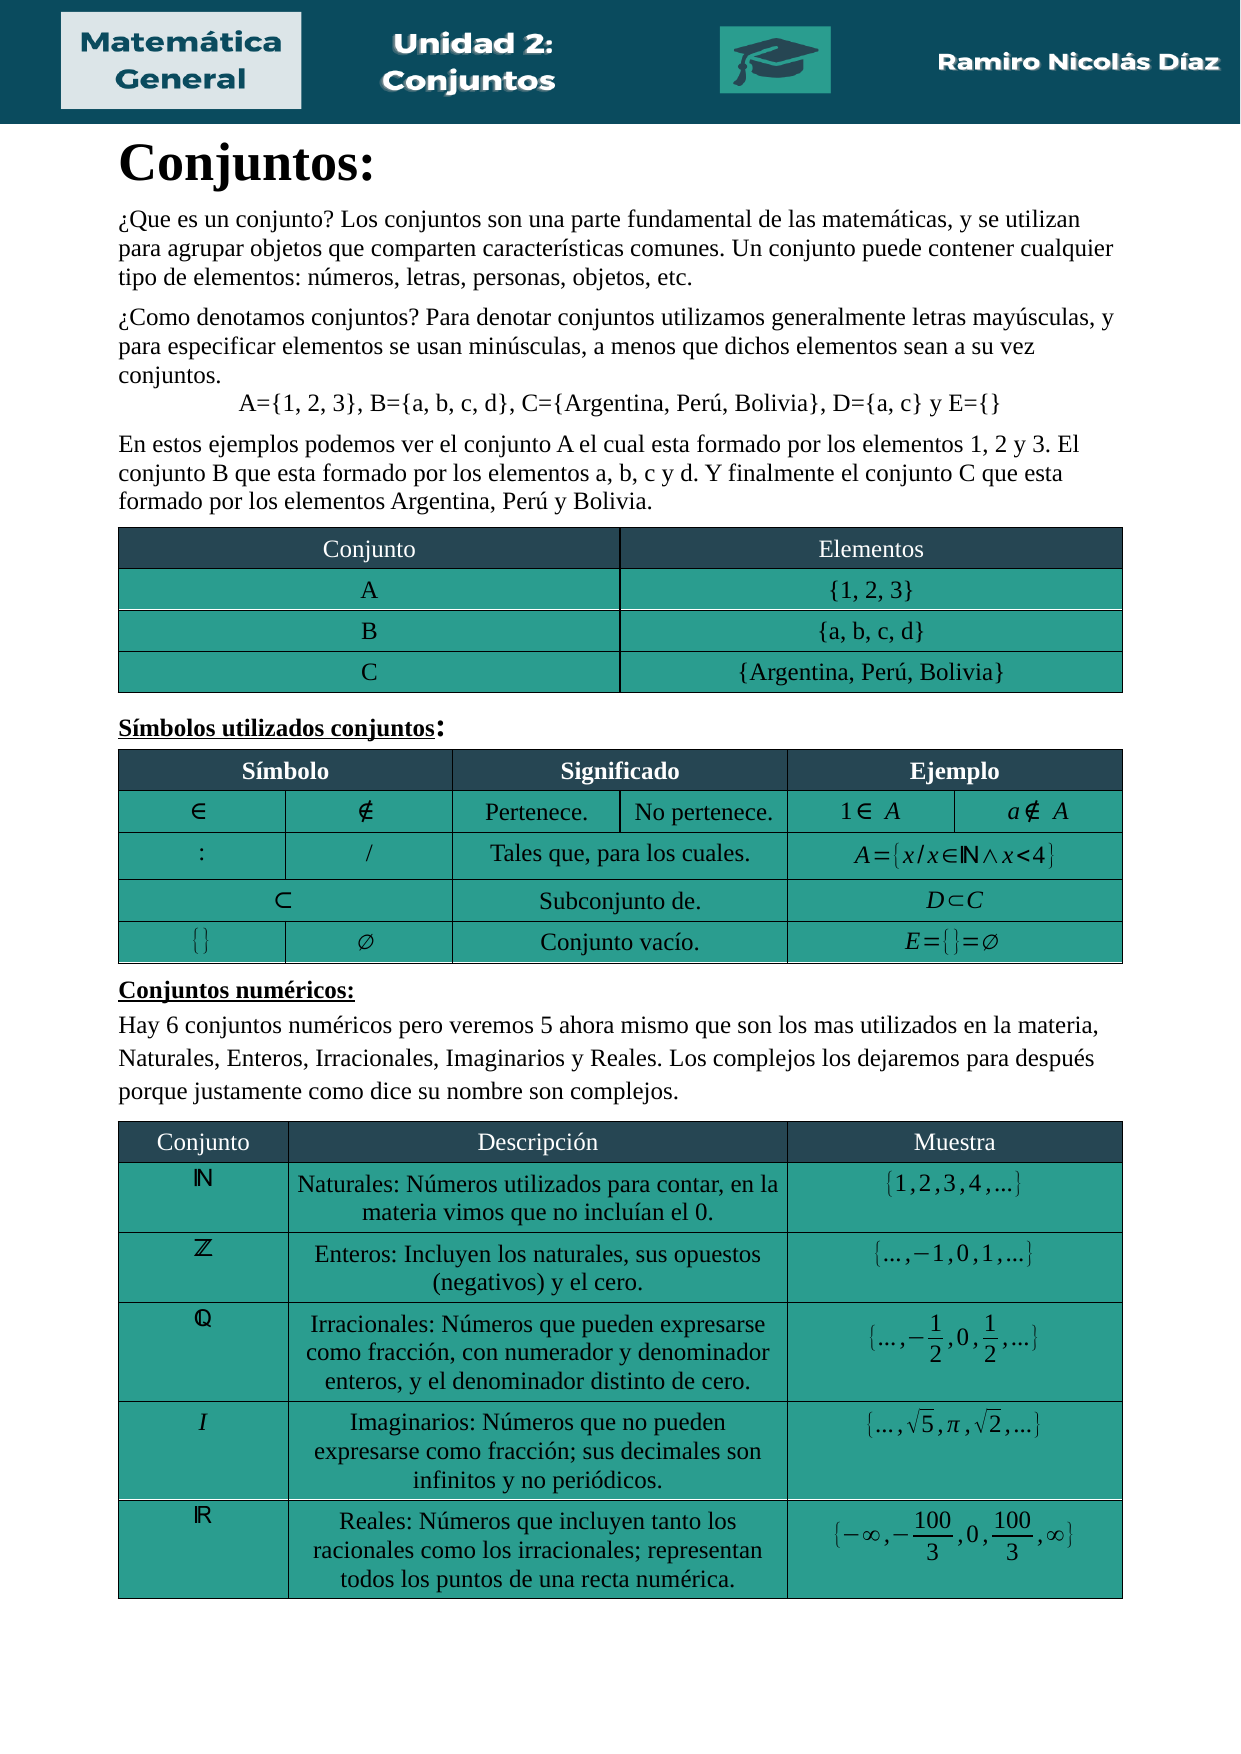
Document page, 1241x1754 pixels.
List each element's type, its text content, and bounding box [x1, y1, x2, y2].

subtitle Conjuntos numéricos: [118, 975, 1122, 1004]
table_cell {1, 2, 3} [621, 569, 1122, 609]
text A={1, 2, 3}, B={a, b, c, d}, C={Argentina, Perú, Bolivia}, D={a, c} y E={} [118, 388, 1122, 417]
table_header Muestra [788, 1122, 1122, 1162]
table_cell C [119, 652, 619, 692]
table_cell Pertenece. [453, 791, 619, 832]
table_cell / [286, 833, 452, 879]
table_cell [119, 1303, 288, 1401]
text Hay 6 conjuntos numéricos pero veremos 5 ahora mismo que son los mas utilizados en la materia, Naturales, Enteros, Irracionales, Imaginarios y Reales. Los complejos los dejaremos para después porque justamente como dice su nombre son complejos. [118, 1010, 1122, 1105]
table_cell [119, 922, 285, 962]
text ¿Como denotamos conjuntos? Para denotar conjuntos utilizamos generalmente letras mayúsculas, y para especificar elementos se usan minúsculas, a menos que dichos elementos sean a su vez conjuntos. [118, 302, 1122, 388]
subtitle Conjuntos: [118, 130, 1122, 192]
table_cell [119, 1501, 288, 1598]
text ¿Que es un conjunto? Los conjuntos son una parte fundamental de las matemáticas, y se utilizan para agrupar objetos que comparten características comunes. Un conjunto puede contener cualquier tipo de elementos: números, letras, personas, objetos, etc. [118, 204, 1122, 290]
table_header Elementos [621, 528, 1122, 568]
table_header Ejemplo [788, 750, 1122, 790]
table_cell Naturales: Números utilizados para contar, en la materia vimos que no incluían el 0. [289, 1163, 787, 1232]
table_cell [788, 791, 954, 832]
table_cell [286, 922, 452, 962]
table_cell B [119, 611, 619, 651]
table_cell [788, 922, 1122, 962]
table_cell [119, 1402, 288, 1499]
table_cell [119, 1163, 288, 1232]
table_cell Subconjunto de. [453, 880, 787, 921]
table_cell [119, 880, 452, 921]
table_cell [788, 880, 1122, 921]
table_cell [788, 833, 1122, 879]
table_cell [788, 1402, 1122, 1499]
table_cell [788, 1303, 1122, 1401]
table_cell No pertenece. [621, 791, 787, 832]
table_cell [119, 1233, 288, 1302]
table_cell [119, 791, 285, 832]
table_cell Conjunto vacío. [453, 922, 787, 962]
table_header Significado [453, 750, 787, 790]
table_header Conjunto [119, 528, 619, 568]
table_cell Tales que, para los cuales. [453, 833, 787, 879]
picture [0, 0, 1241, 124]
table_cell Irracionales: Números que pueden expresarse como fracción, con numerador y denominador enteros, y el denominador distinto de cero. [289, 1303, 787, 1401]
table_header Descripción [289, 1122, 787, 1162]
table_cell Reales: Números que incluyen tanto los racionales como los irracionales; representan todos los puntos de una recta numérica. [289, 1501, 787, 1598]
table_cell Imaginarios: Números que no pueden expresarse como fracción; sus decimales son infinitos y no periódicos. [289, 1402, 787, 1499]
table_cell Enteros: Incluyen los naturales, sus opuestos (negativos) y el cero. [289, 1233, 787, 1302]
table_cell [286, 791, 452, 832]
table_cell [788, 1501, 1122, 1598]
table_cell {Argentina, Perú, Bolivia} [621, 652, 1122, 692]
table_cell A [119, 569, 619, 609]
text En estos ejemplos podemos ver el conjunto A el cual esta formado por los elementos 1, 2 y 3. El conjunto B que esta formado por los elementos a, b, c y d. Y finalmente el conjunto C que esta formado por los elementos Argentina, Perú y Bolivia. [118, 429, 1122, 515]
subtitle Símbolos utilizados conjuntos: [118, 705, 1122, 743]
table_cell [955, 791, 1122, 832]
table_header Símbolo [119, 750, 452, 790]
table_header Conjunto [119, 1122, 288, 1162]
table_cell [788, 1163, 1122, 1232]
table_cell {a, b, c, d} [621, 611, 1122, 651]
table_cell [119, 833, 285, 879]
table_cell [788, 1233, 1122, 1302]
